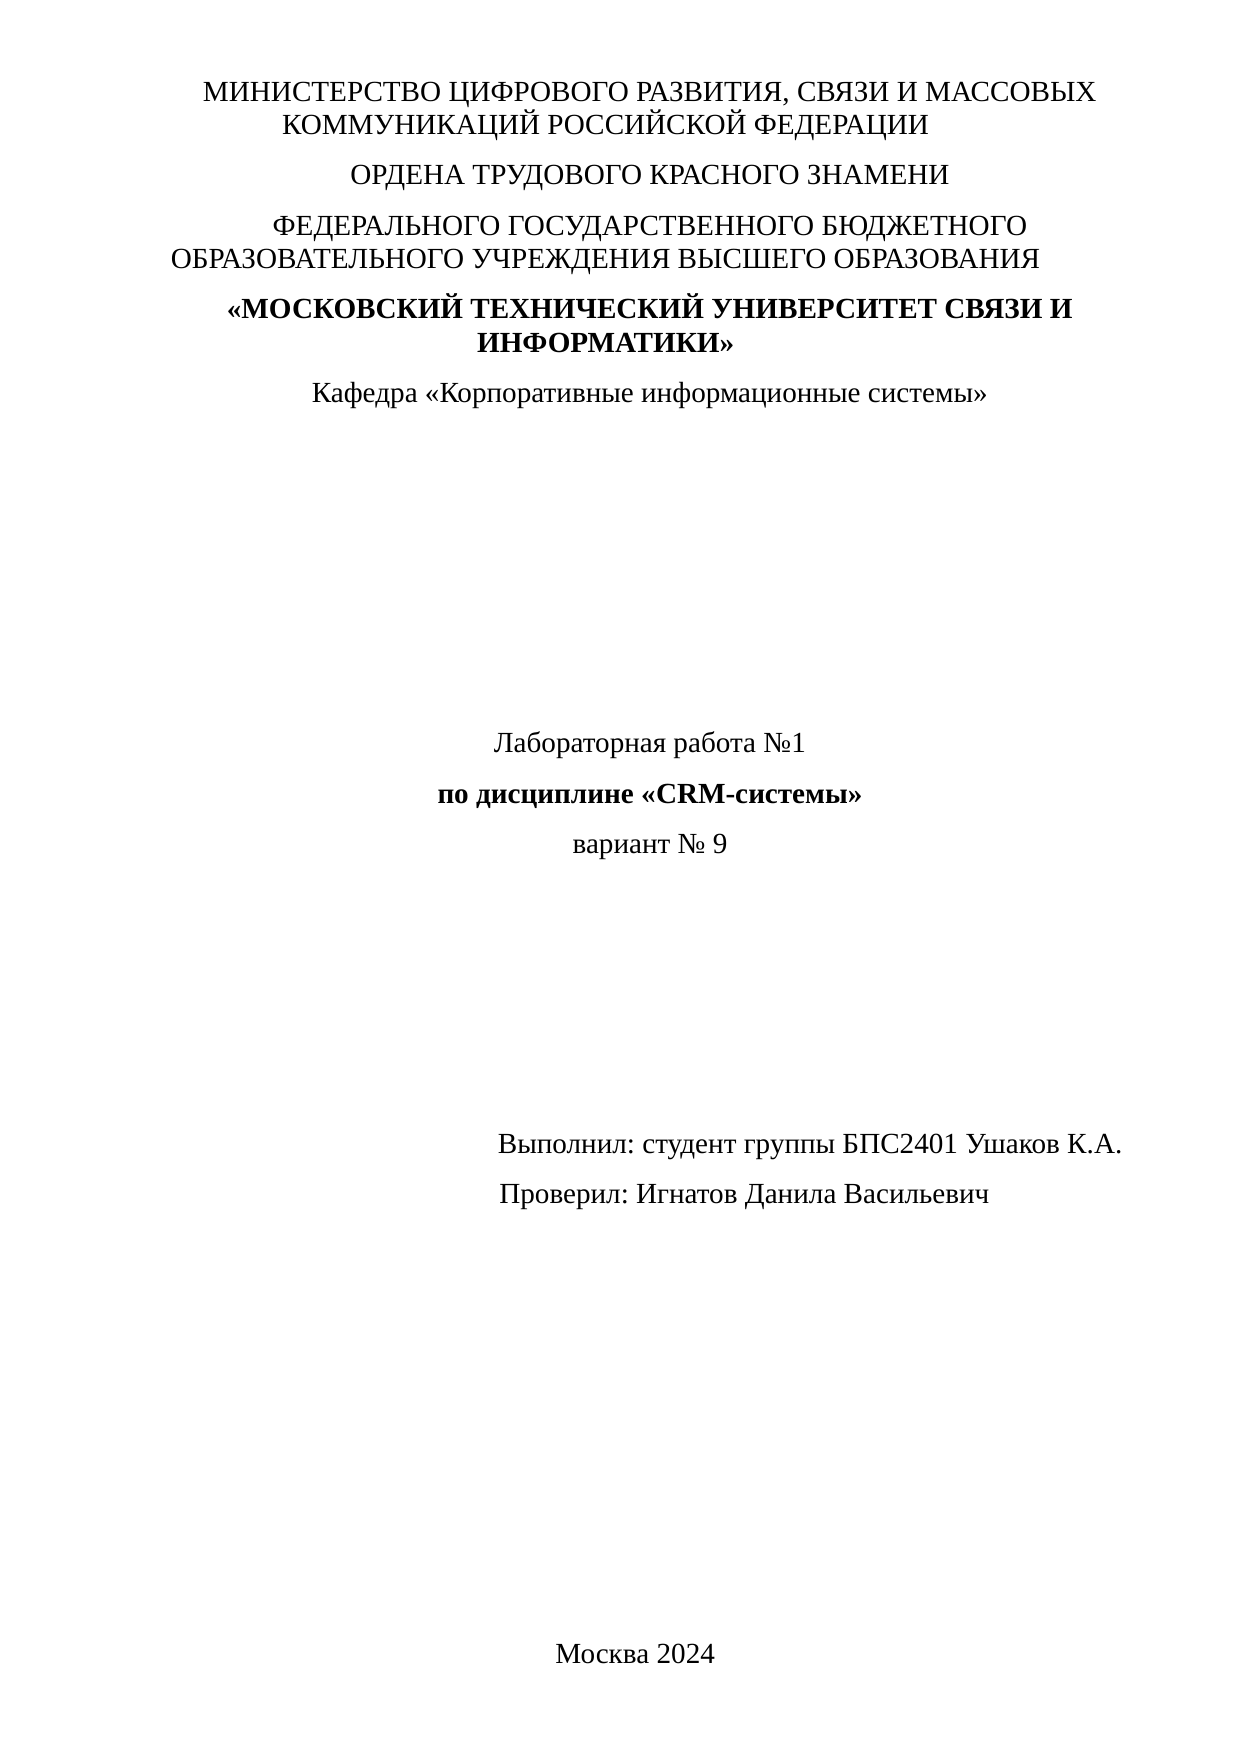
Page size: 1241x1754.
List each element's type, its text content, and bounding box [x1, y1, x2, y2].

text МИНИСТЕРСТВО ЦИФРОВОГО РАЗВИТИЯ, СВЯЗИ И МАССОВЫХ КОММУНИКАЦИЙ РОССИЙСКОЙ ФЕДЕРАЦИИ [89, 74, 1122, 141]
text Лабораторная работа №1 [89, 726, 1122, 759]
text по дисциплине «CRM-системы» [89, 776, 1122, 809]
text вариант № 9 [89, 826, 1122, 859]
text «МОСКОВСКИЙ ТЕХНИЧЕСКИЙ УНИВЕРСИТЕТ СВЯЗИ И ИНФОРМАТИКИ» [89, 291, 1122, 358]
text ФЕДЕРАЛЬНОГО ГОСУДАРСТВЕННОГО БЮДЖЕТНОГО ОБРАЗОВАТЕЛЬНОГО УЧРЕЖДЕНИЯ ВЫСШЕГО ОБРАЗОВАНИЯ [89, 208, 1122, 275]
text Проверил: Игнатов Данила Васильевич [59, 1177, 989, 1210]
text Выполнил: студент группы БПС2401 Ушаков К.А. [59, 1126, 1122, 1160]
text Кафедра «Корпоративные информационные системы» [89, 375, 1122, 408]
text ОРДЕНА ТРУДОВОГО КРАСНОГО ЗНАМЕНИ [89, 157, 1122, 191]
